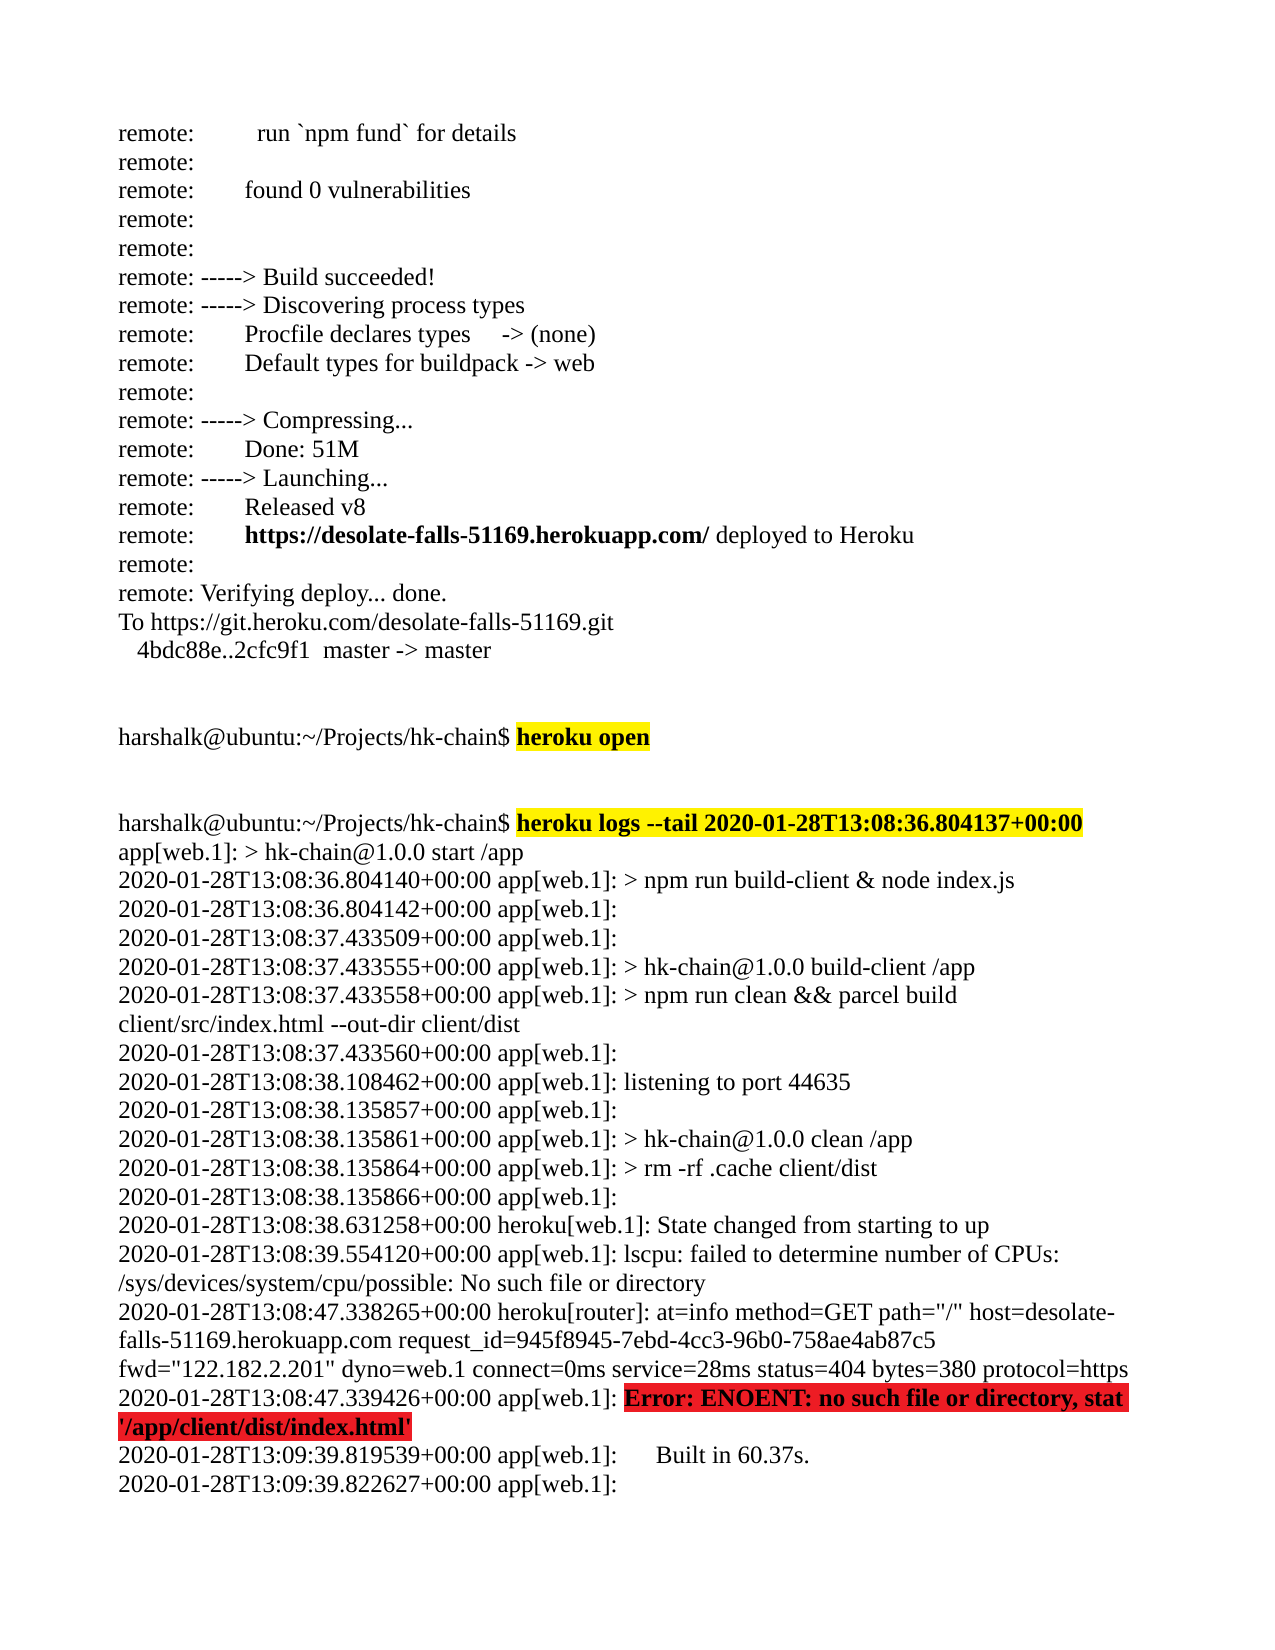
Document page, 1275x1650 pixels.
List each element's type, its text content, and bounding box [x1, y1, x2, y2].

text 2020-01-28T13:08:37.433509+00:00 app[web.1]: [118, 923, 1157, 952]
text remote: [118, 377, 1157, 406]
text 2020-01-28T13:08:38.631258+00:00 heroku[web.1]: State changed from starting to up [118, 1211, 1157, 1239]
text remote: [118, 147, 1157, 176]
text 2020-01-28T13:08:38.135857+00:00 app[web.1]: [118, 1096, 1157, 1124]
text remote: Procfile declares types -> (none) [118, 319, 1157, 348]
text remote: [118, 233, 1157, 262]
text 2020-01-28T13:08:37.433560+00:00 app[web.1]: [118, 1038, 1157, 1067]
text remote: [118, 549, 1157, 578]
text 2020-01-28T13:08:39.554120+00:00 app[web.1]: lscpu: failed to determine number of CPUs: /sys/devices/system/cpu/possible: No such file or directory [118, 1239, 1157, 1297]
text remote: run `npm fund` for details [118, 118, 1157, 147]
text remote: Verifying deploy... done. [118, 578, 1157, 607]
text remote: [118, 204, 1157, 233]
text 2020-01-28T13:09:39.819539+00:00 app[web.1]: ✨ Built in 60.37s. [118, 1441, 1157, 1469]
text remote: -----> Discovering process types [118, 291, 1157, 319]
text harshalk@ubuntu:~/Projects/hk-chain$ heroku logs --tail 2020-01-28T13:08:36.804137+00:00 app[web.1]: > hk-chain@1.0.0 start /app [118, 808, 1157, 866]
text 2020-01-28T13:08:47.339426+00:00 app[web.1]: Error: ENOENT: no such file or directory, stat '/app/client/dist/index.html' [118, 1383, 1157, 1441]
text 2020-01-28T13:08:36.804142+00:00 app[web.1]: [118, 894, 1157, 923]
text 2020-01-28T13:08:38.135866+00:00 app[web.1]: [118, 1182, 1157, 1211]
text remote: Default types for buildpack -> web [118, 348, 1157, 377]
text remote: -----> Launching... [118, 463, 1157, 492]
text remote: -----> Compressing... [118, 406, 1157, 434]
text 2020-01-28T13:08:47.338265+00:00 heroku[router]: at=info method=GET path="/" host=desolate-falls-51169.herokuapp.com request_id=945f8945-7ebd-4cc3-96b0-758ae4ab87c5 fwd="122.182.2.201" dyno=web.1 connect=0ms service=28ms status=404 bytes=380 protocol=https [118, 1297, 1157, 1383]
text remote: https://desolate-falls-51169.herokuapp.com/ deployed to Heroku [118, 521, 1157, 549]
text 2020-01-28T13:08:38.135861+00:00 app[web.1]: > hk-chain@1.0.0 clean /app [118, 1124, 1157, 1153]
text remote: Released v8 [118, 492, 1157, 521]
text harshalk@ubuntu:~/Projects/hk-chain$ heroku open [118, 722, 1157, 751]
text 2020-01-28T13:08:37.433555+00:00 app[web.1]: > hk-chain@1.0.0 build-client /app [118, 952, 1157, 981]
text 4bdc88e..2cfc9f1 master -> master [118, 636, 1157, 664]
text 2020-01-28T13:08:36.804140+00:00 app[web.1]: > npm run build-client & node index.js [118, 866, 1157, 894]
text 2020-01-28T13:09:39.822627+00:00 app[web.1]: [118, 1469, 1157, 1498]
text 2020-01-28T13:08:38.135864+00:00 app[web.1]: > rm -rf .cache client/dist [118, 1153, 1157, 1182]
text remote: -----> Build succeeded! [118, 262, 1157, 291]
text remote: found 0 vulnerabilities [118, 176, 1157, 204]
text 2020-01-28T13:08:37.433558+00:00 app[web.1]: > npm run clean && parcel build client/src/index.html --out-dir client/dist [118, 981, 1157, 1038]
text To https://git.heroku.com/desolate-falls-51169.git [118, 607, 1157, 636]
text 2020-01-28T13:08:38.108462+00:00 app[web.1]: listening to port 44635 [118, 1067, 1157, 1096]
text remote: Done: 51M [118, 434, 1157, 463]
